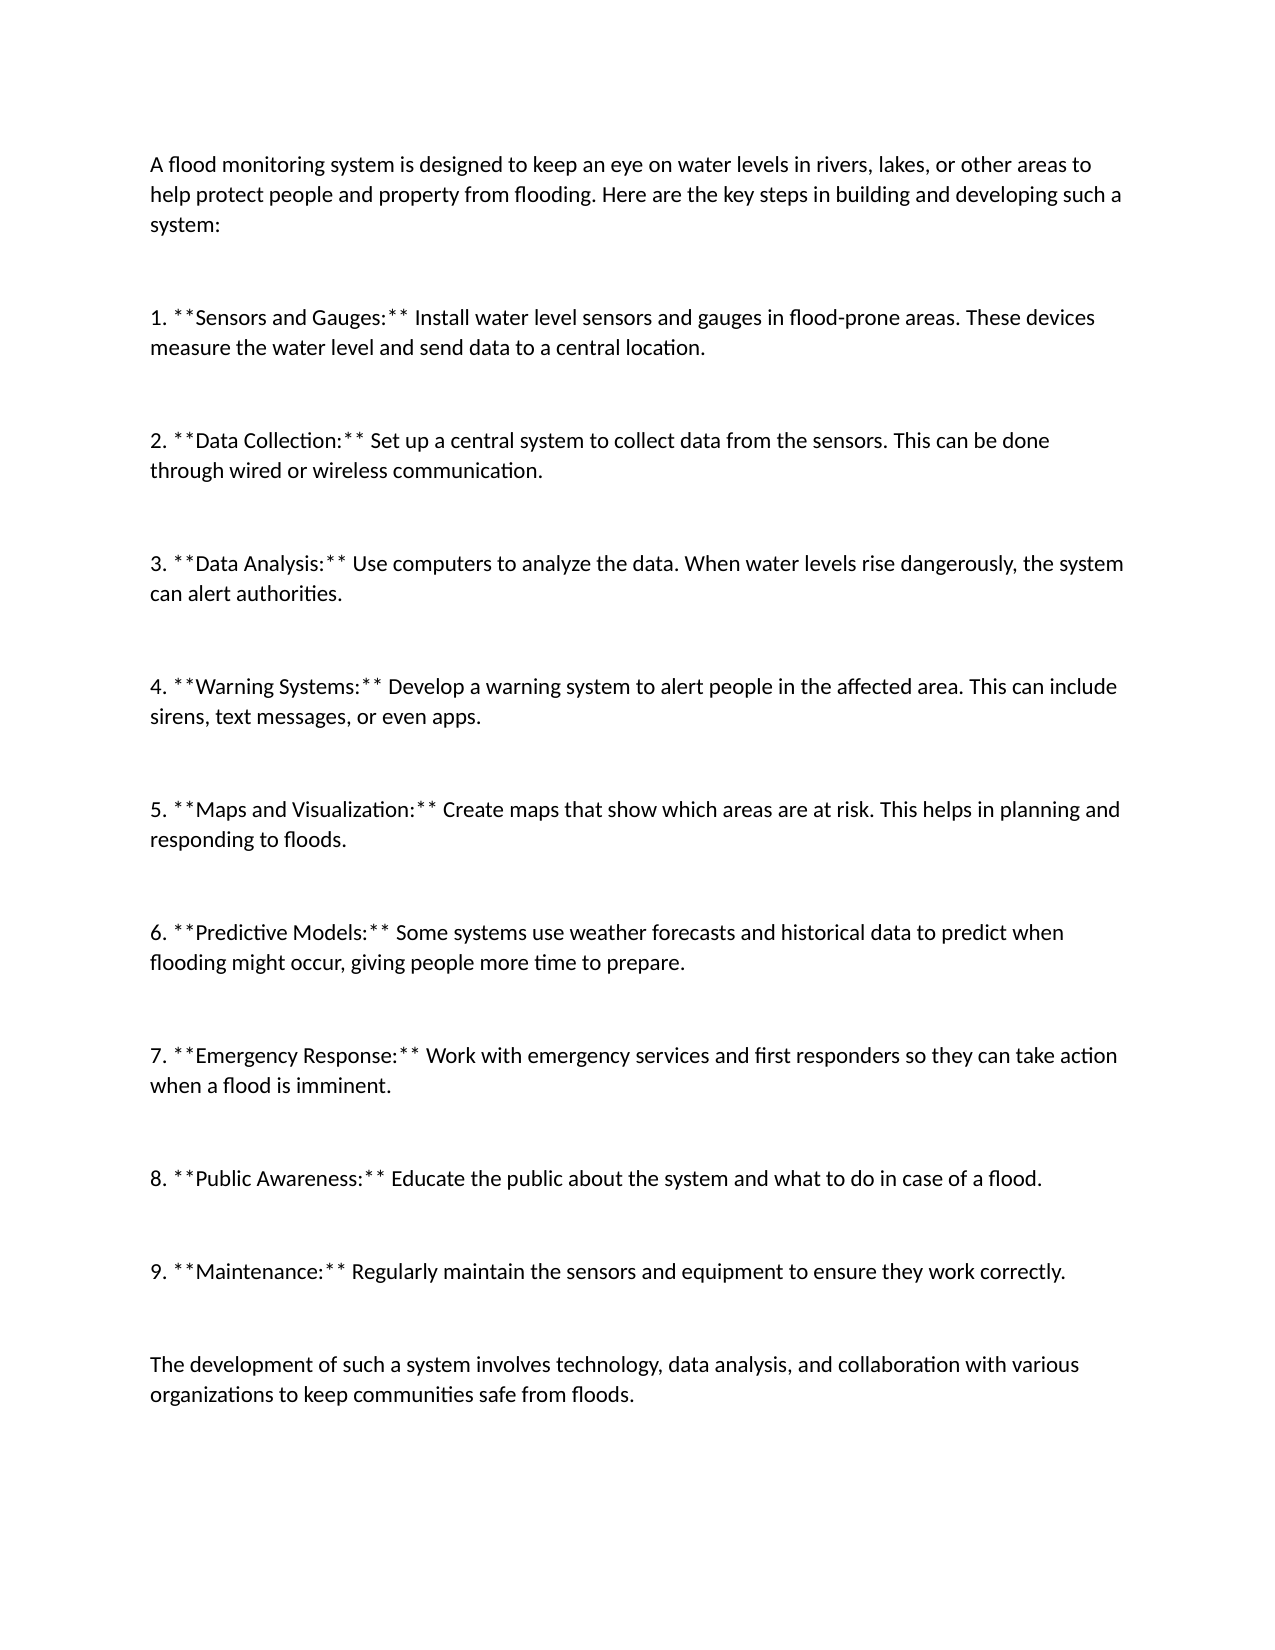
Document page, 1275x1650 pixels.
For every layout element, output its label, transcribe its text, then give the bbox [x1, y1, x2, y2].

text 2. **Data Collection:** Set up a central system to collect data from the sensors. This can be done through wired or wireless communication. [150, 426, 1125, 484]
text The development of such a system involves technology, data analysis, and collaboration with various organizations to keep communities safe from floods. [150, 1350, 1125, 1408]
text 5. **Maps and Visualization:** Create maps that show which areas are at risk. This helps in planning and responding to floods. [150, 795, 1125, 853]
text 7. **Emergency Response:** Work with emergency services and first responders so they can take action when a flood is imminent. [150, 1041, 1125, 1099]
text 4. **Warning Systems:** Develop a warning system to alert people in the affected area. This can include sirens, text messages, or even apps. [150, 672, 1125, 730]
text 8. **Public Awareness:** Educate the public about the system and what to do in case of a flood. [150, 1164, 1125, 1192]
text 1. **Sensors and Gauges:** Install water level sensors and gauges in flood-prone areas. These devices measure the water level and send data to a central location. [150, 303, 1125, 361]
text A flood monitoring system is designed to keep an eye on water levels in rivers, lakes, or other areas to help protect people and property from flooding. Here are the key steps in building and developing such a system: [150, 150, 1125, 238]
text 3. **Data Analysis:** Use computers to analyze the data. When water levels rise dangerously, the system can alert authorities. [150, 549, 1125, 607]
text 6. **Predictive Models:** Some systems use weather forecasts and historical data to predict when flooding might occur, giving people more time to prepare. [150, 918, 1125, 976]
text 9. **Maintenance:** Regularly maintain the sensors and equipment to ensure they work correctly. [150, 1257, 1125, 1285]
